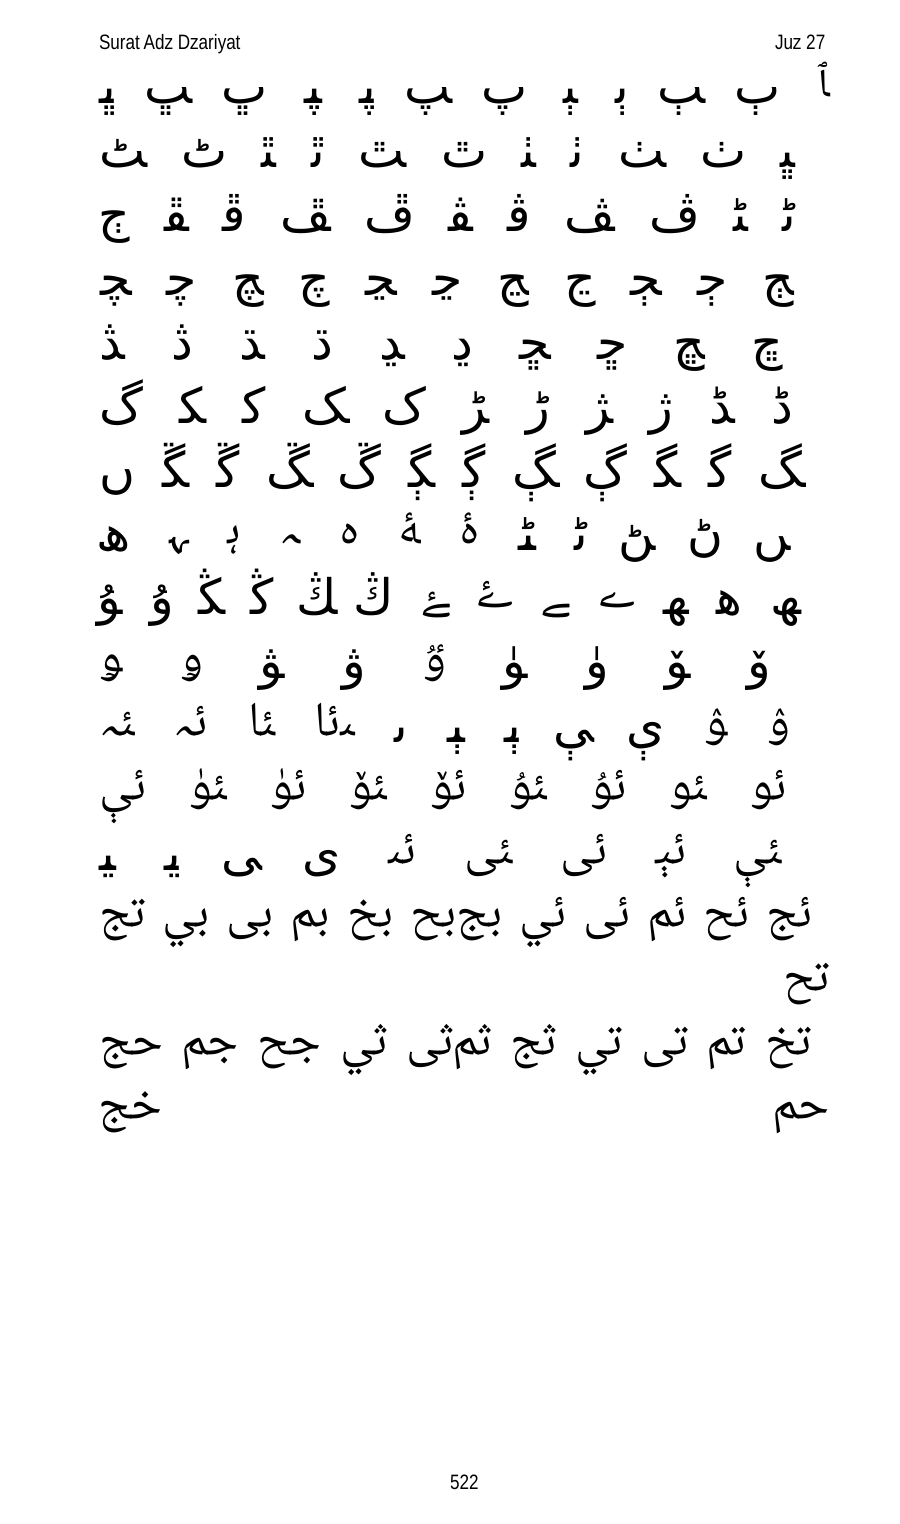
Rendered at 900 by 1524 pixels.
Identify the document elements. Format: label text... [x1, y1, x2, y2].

text ﰀ ﰁ ﰂ ﰃ ﰄ ﰅﰆ ﰇ ﰈ ﰉ ﰊ ﰋ ﰌ [99, 890, 829, 1018]
text ﭾ ﭿ ﮀ ﮁ ﮂ ﮃ ﮄ ﮅ ﮆ ﮇ [99, 315, 829, 379]
text ﯷ ﯸ ﯹ ﯺ ﯻ ﯼ ﯽ ﯾ ﯿ [99, 826, 829, 890]
text ﮓ ﮔ ﮕ ﮖ ﮗ ﮘ ﮙ ﮚ ﮛ ﮜ ﮝ ﮞ [99, 443, 829, 507]
text ﰍ ﰎ ﰏ ﰐ ﰑ ﰒﰓ ﰔ ﰕ ﰖ ﰗ ﰘ ﰙ [99, 1018, 829, 1146]
text ﭑ ﭒ ﭓ ﭔ ﭕ ﭖ ﭗ ﭘ ﭙ ﭚ ﭛ ﭜ [99, 60, 829, 124]
text ﭝ ﭞ ﭟ ﭠ ﭡ ﭢ ﭣ ﭤ ﭥ ﭦ ﭧ [99, 124, 829, 188]
text ﯙ ﯚ ﯛ ﯜ ﯝ ﯞ ﯟ ﯠ ﯡ [99, 635, 829, 698]
text ﯢ ﯣ ﯤ ﯥ ﯦ ﯧ ﯨ ﯩﯪ ﯫ ﯬ ﯭ [99, 698, 829, 762]
text ﭨ ﭩ ﭪ ﭫ ﭬ ﭭ ﭮ ﭯ ﭰ ﭱ ﭲ [99, 188, 829, 252]
text ﭳ ﭴ ﭵ ﭶ ﭷ ﭸ ﭹ ﭺ ﭻ ﭼ ﭽ [99, 252, 829, 315]
text ﮈ ﮉ ﮊ ﮋ ﮌ ﮍ ﮎ ﮏ ﮐ ﮑ ﮒ [99, 379, 829, 443]
text ﮫ ﮬ ﮭ ﮮ ﮯ ﮰ ﮱ ﯓ ﯔ ﯕ ﯖ ﯗ ﯘ [99, 571, 829, 635]
text ﯮ ﯯ ﯰ ﯱ ﯲ ﯳ ﯴ ﯵ ﯶ [99, 762, 829, 826]
text ﮟ ﮠ ﮡ ﮢ ﮣ ﮤ ﮥ ﮦ ﮧ ﮨ ﮩ ﮪ [99, 507, 829, 571]
